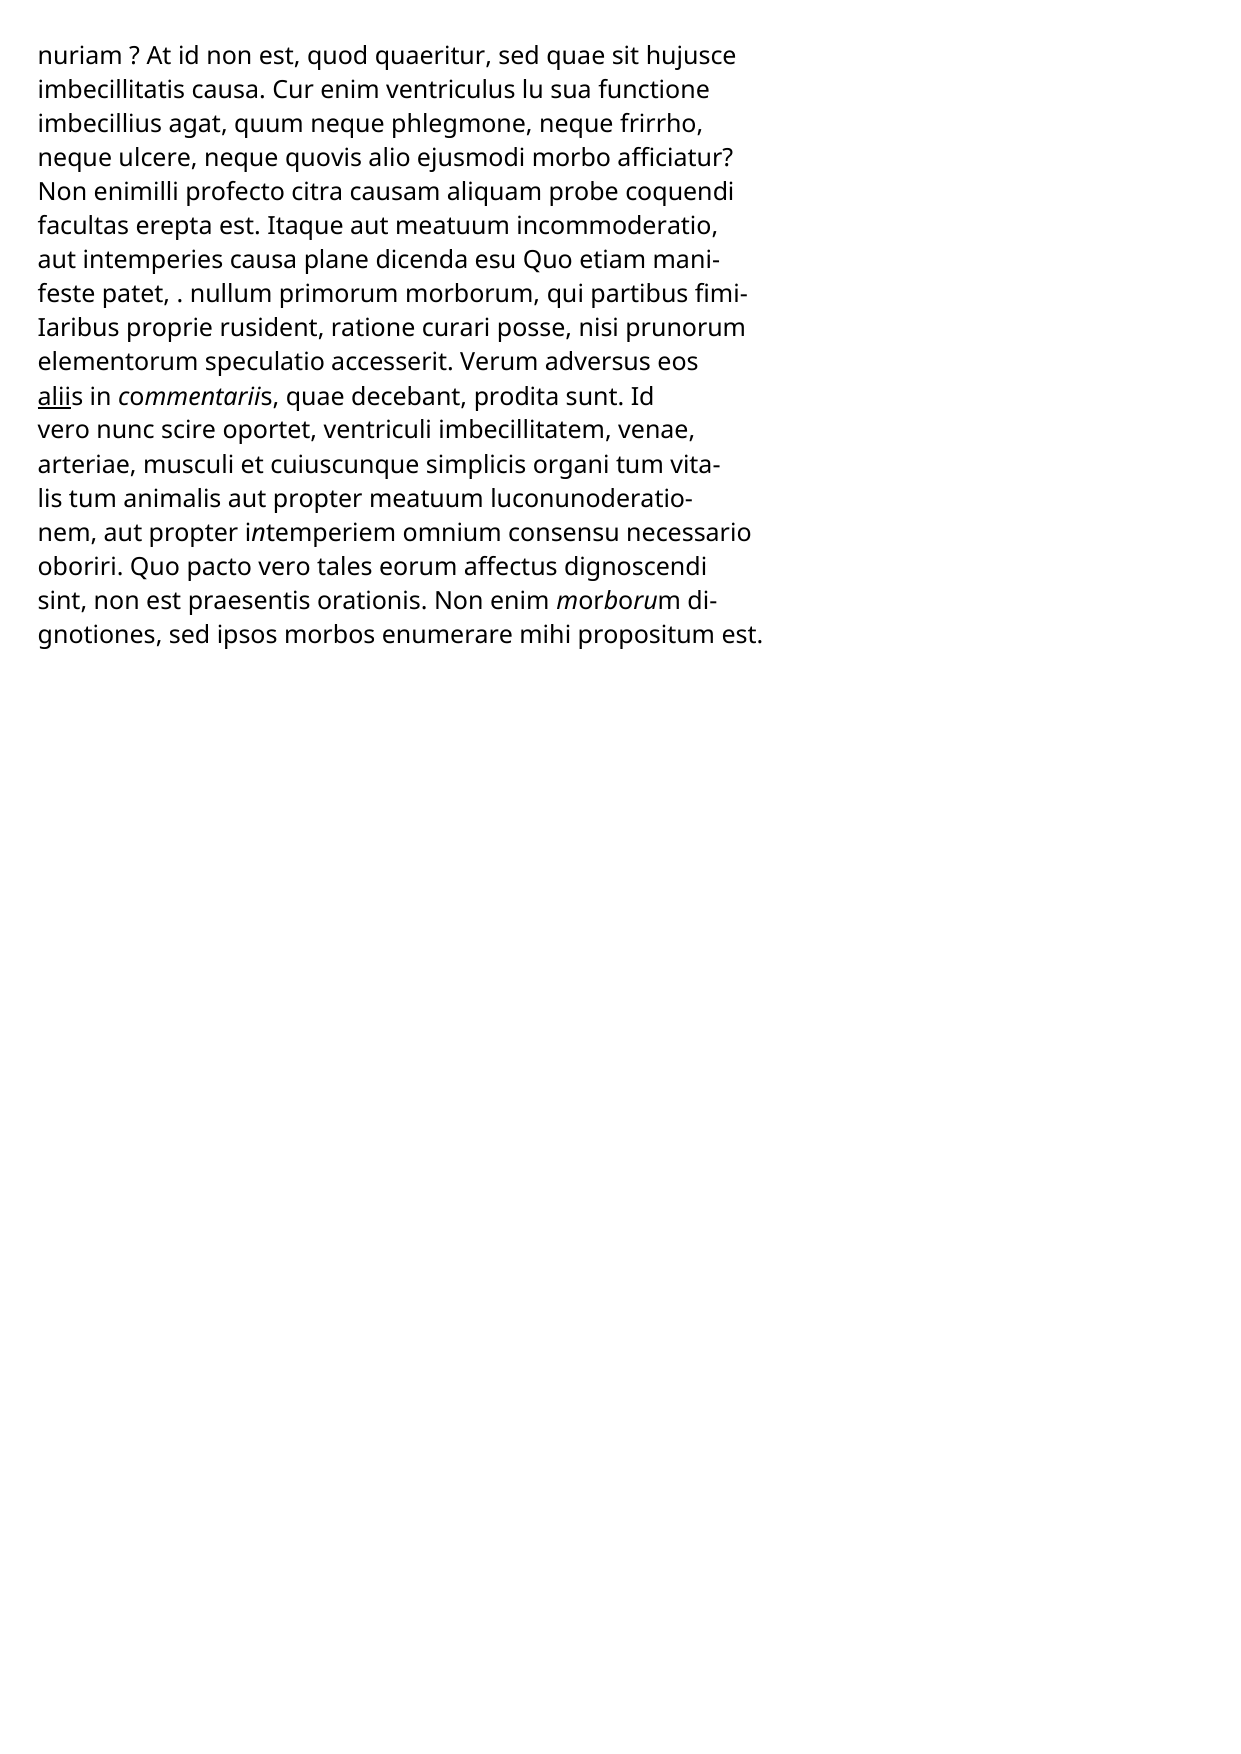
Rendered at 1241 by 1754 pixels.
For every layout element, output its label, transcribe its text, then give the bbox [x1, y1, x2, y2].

text nuriam ? At id non est, quod quaeritur, sed quae sit hujusce imbecillitatis causa. Cur enim ventriculus lu sua functione imbecillius agat, quum neque phlegmone, neque frirrho, neque ulcere, neque quovis alio ejusmodi morbo afficiatur? Non enimilli profecto citra causam aliquam probe coquendi facultas erepta est. Itaque aut meatuum incommoderatio, aut intemperies causa plane dicenda esu Quo etiam mani- feste patet, . nullum primorum morborum, qui partibus fimi- Iaribus proprie rusident, ratione curari posse, nisi prunorum elementorum speculatio accesserit. Verum adversus eos aliis in commentariis, quae decebant, prodita sunt. Id vero nunc scire oportet, ventriculi imbecillitatem, venae, arteriae, musculi et cuiuscunque simplicis organi tum vita- lis tum animalis aut propter meatuum luconunoderatio- nem, aut propter intemperiem omnium consensu necessario oboriri. Quo pacto vero tales eorum affectus dignoscendi sint, non est praesentis orationis. Non enim morborum di- gnotiones, sed ipsos morbos enumerare mihi propositum est. [37, 37, 1203, 651]
